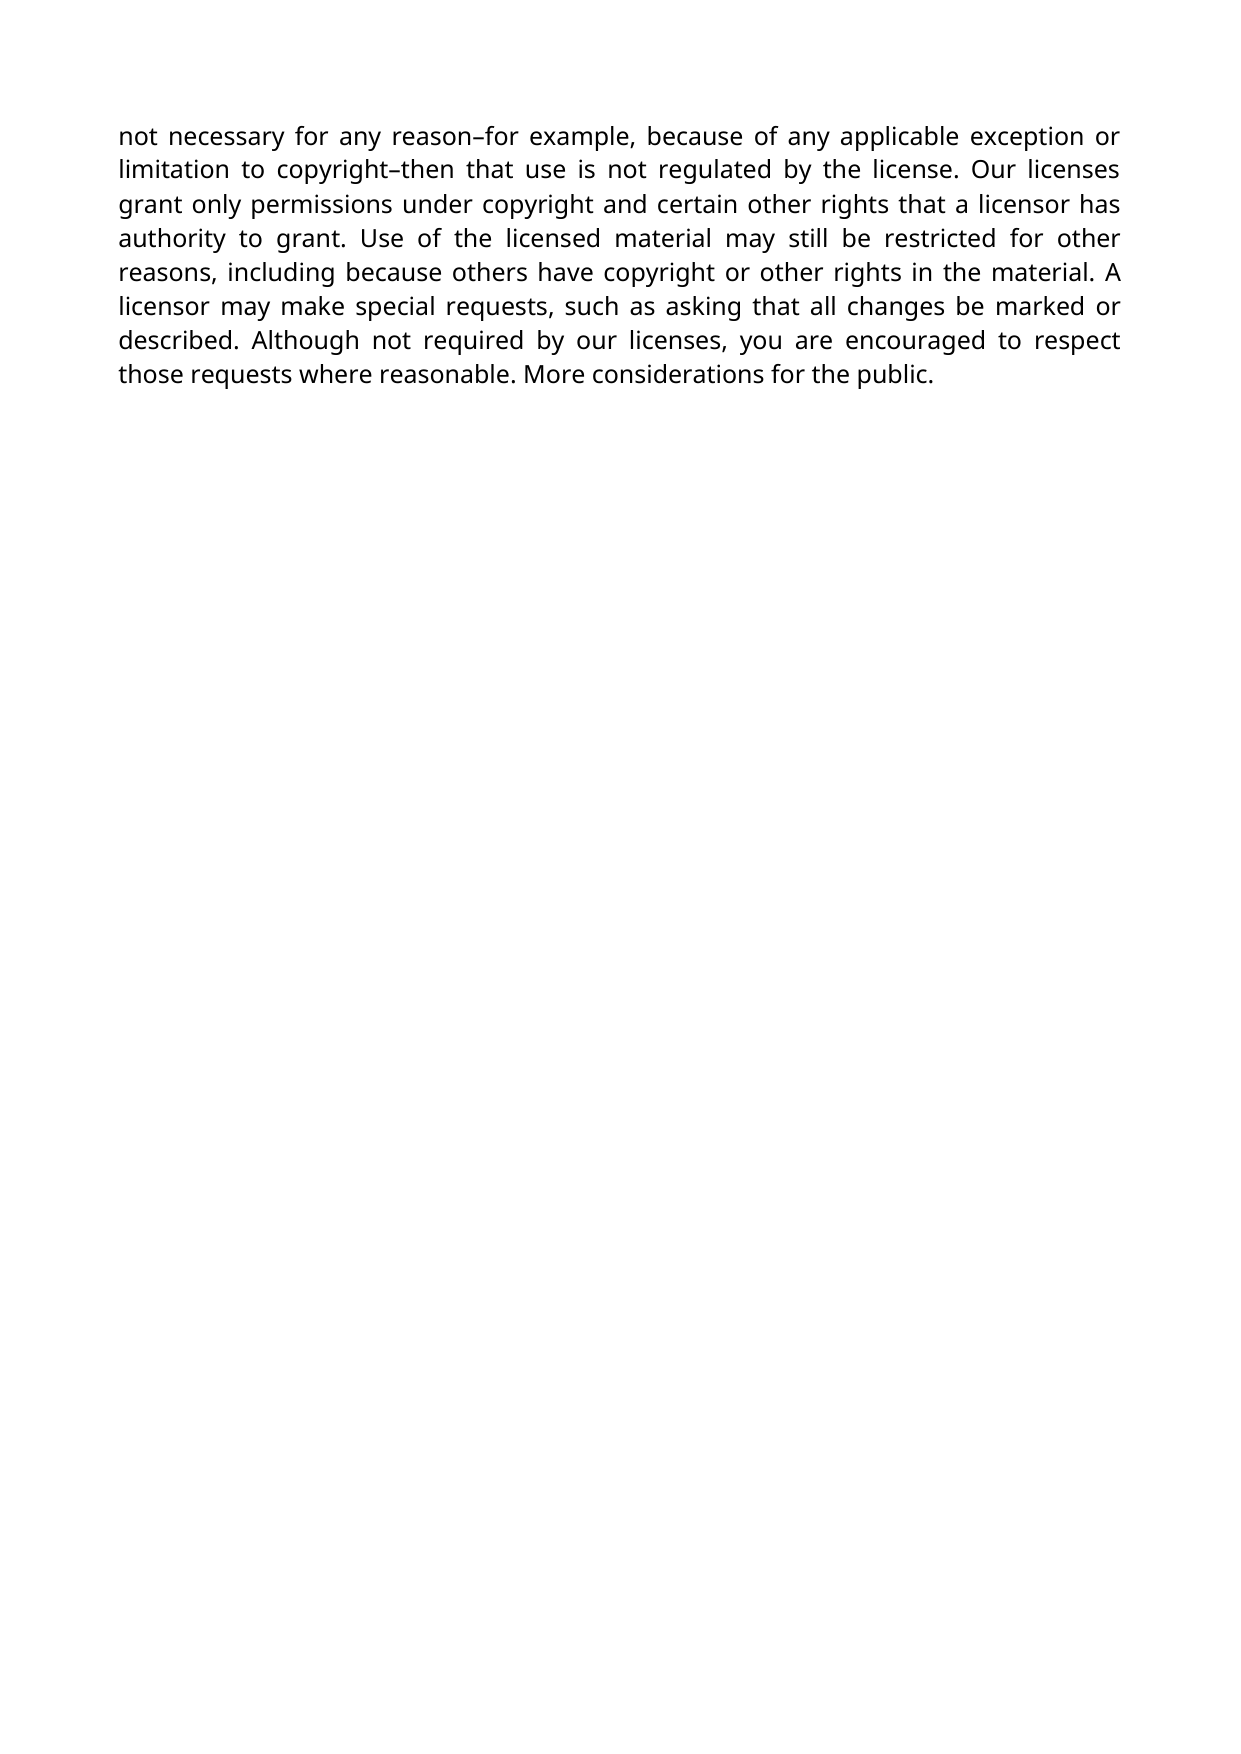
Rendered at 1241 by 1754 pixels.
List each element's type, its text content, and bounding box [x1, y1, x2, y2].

text not necessary for any reason–for example, because of any applicable exception or limitation to copyright–then that use is not regulated by the license. Our licenses grant only permissions under copyright and certain other rights that a licensor has authority to grant. Use of the licensed material may still be restricted for other reasons, including because others have copyright or other rights in the material. A licensor may make special requests, such as asking that all changes be marked or described. Although not required by our licenses, you are encouraged to respect those requests where reasonable. More considerations for the public. [118, 118, 1122, 391]
